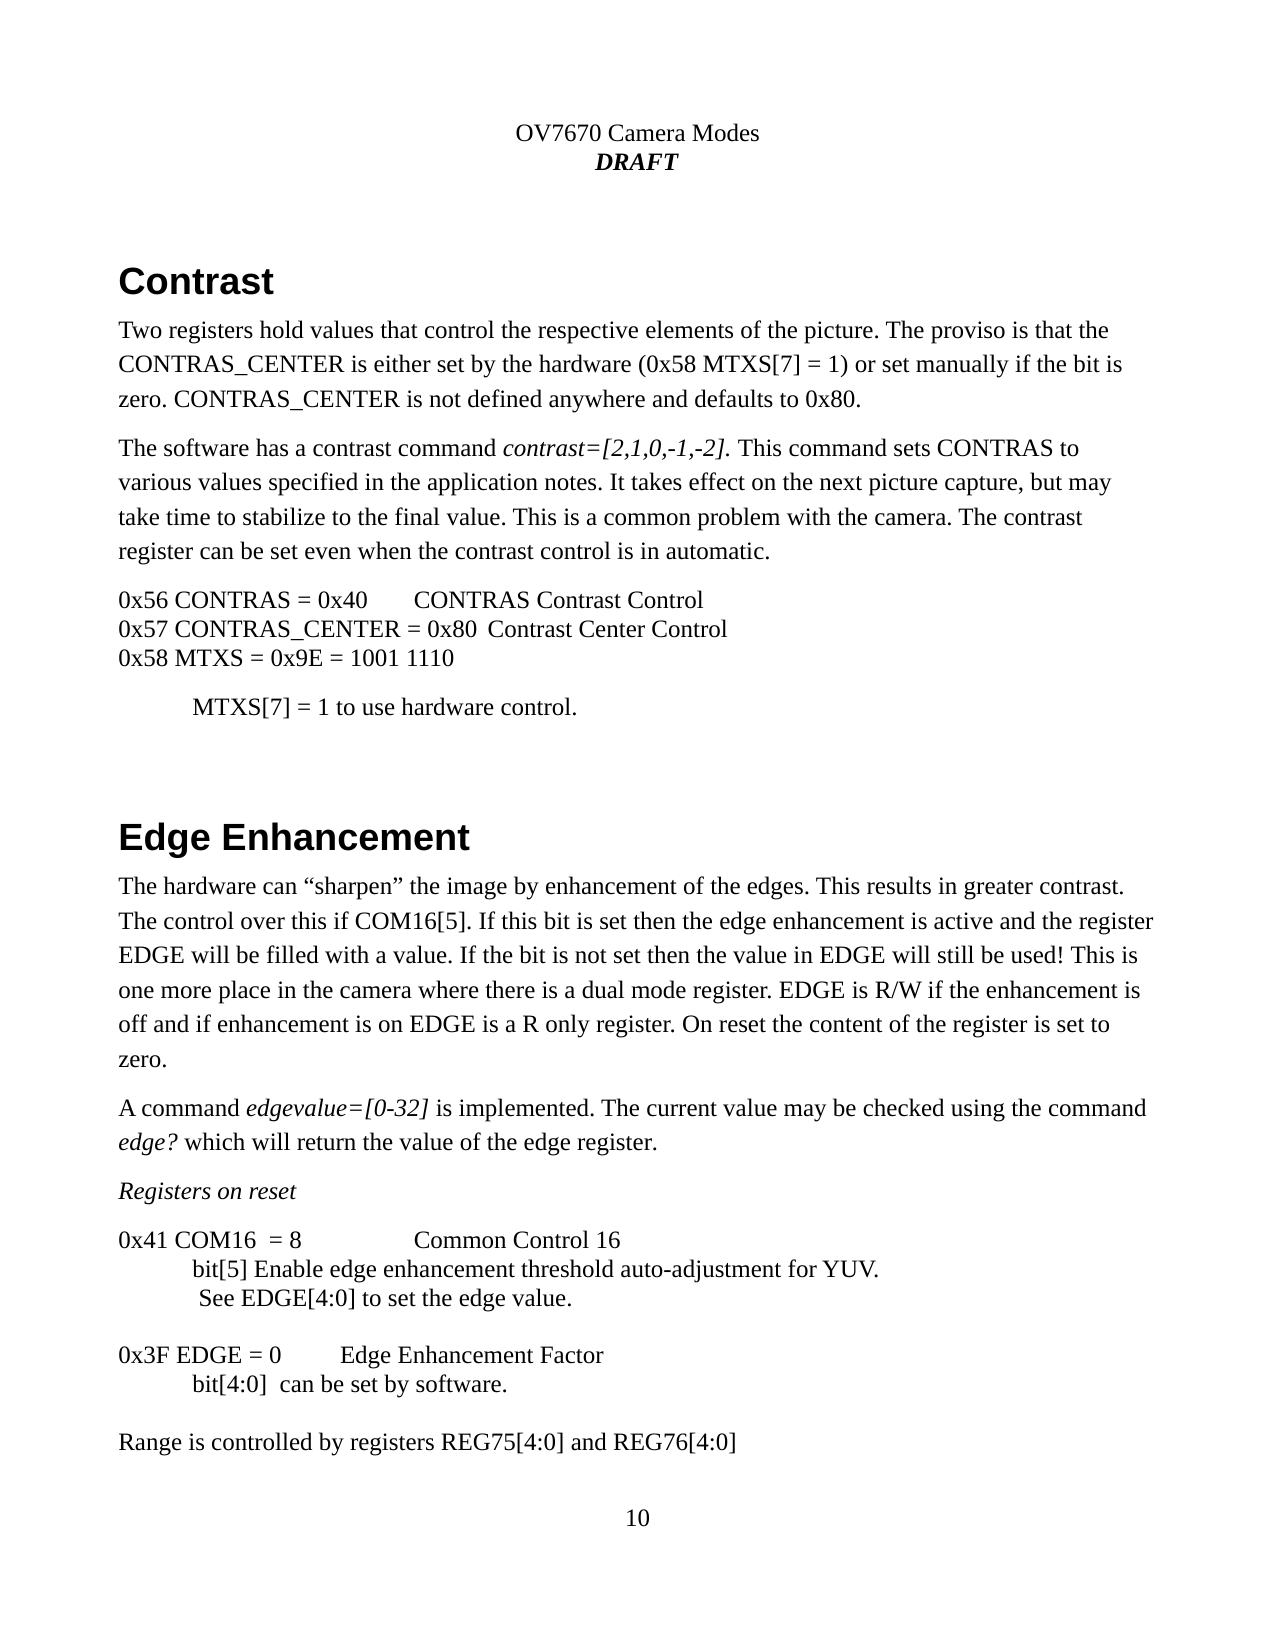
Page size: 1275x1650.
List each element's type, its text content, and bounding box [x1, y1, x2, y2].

text 0x41 COM16 = 8 Common Control 16 [118, 1225, 1157, 1254]
text 0x58 MTXS = 0x9E = 1001 1110 [118, 643, 1157, 672]
text MTXS[7] = 1 to use hardware control. [118, 692, 1157, 721]
text Range is controlled by registers REG75[4:0] and REG76[4:0] [118, 1427, 1157, 1455]
text Two registers hold values that control the respective elements of the picture. The proviso is that the CONTRAS_CENTER is either set by the hardware (0x58 MTXS[7] = 1) or set manually if the bit is zero. CONTRAS_CENTER is not defined anywhere and defaults to 0x80. [118, 315, 1157, 413]
text 0x3F EDGE = 0 Edge Enhancement Factor [118, 1340, 1157, 1369]
text The hardware can “sharpen” the image by enhancement of the edges. This results in greater contrast. The control over this if COM16[5]. If this bit is set then the edge enhancement is active and the register EDGE will be filled with a value. If the bit is not set then the value in EDGE will still be used! This is one more place in the camera where there is a dual mode register. EDGE is R/W if the enhancement is off and if enhancement is on EDGE is a R only register. On reset the content of the register is set to zero. [118, 871, 1157, 1072]
text bit[5] Enable edge enhancement threshold auto-adjustment for YUV. [118, 1254, 1157, 1283]
subtitle Edge Enhancement [118, 815, 1157, 859]
text A command edgevalue=[0-32] is implemented. The current value may be checked using the command edge? which will return the value of the edge register. [118, 1093, 1157, 1156]
text See EDGE[4:0] to set the edge value. [118, 1283, 1157, 1312]
text 0x56 CONTRAS = 0x40 CONTRAS Contrast Control [118, 586, 1157, 614]
text 0x57 CONTRAS_CENTER = 0x80 Contrast Center Control [118, 614, 1157, 643]
text Registers on reset [118, 1176, 1157, 1205]
text bit[4:0] can be set by software. [118, 1369, 1157, 1398]
subtitle Contrast [118, 259, 1157, 302]
text The software has a contrast command contrast=[2,1,0,-1,-2]. This command sets CONTRAS to various values specified in the application notes. It takes effect on the next picture capture, but may take time to stabilize to the final value. This is a common problem with the camera. The contrast register can be set even when the contrast control is in automatic. [118, 433, 1157, 565]
